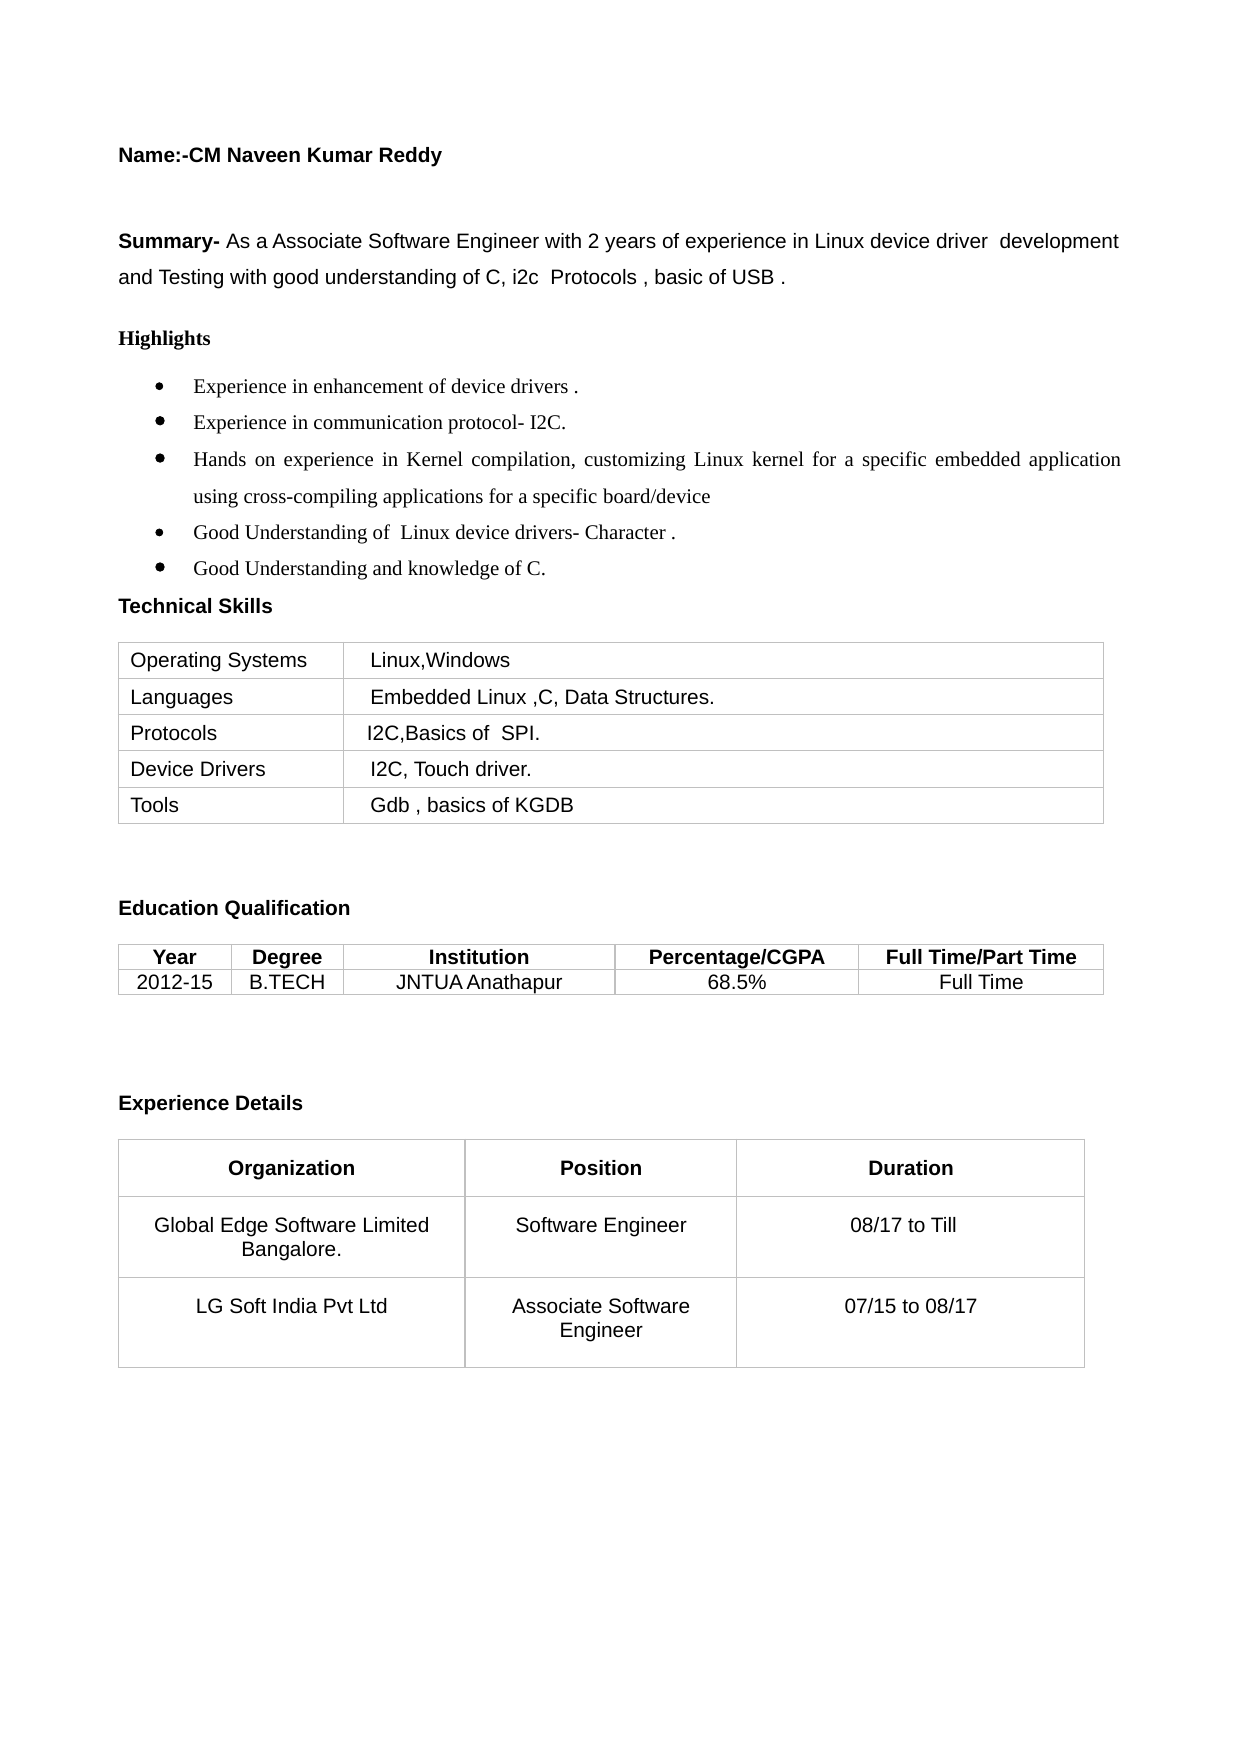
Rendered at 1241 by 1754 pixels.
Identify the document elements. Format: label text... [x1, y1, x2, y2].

text Education Qualification [118, 896, 1122, 920]
table_cell Tools [119, 788, 343, 823]
subtitle Name:-CM Naveen Kumar Reddy [118, 143, 1122, 167]
table_cell 07/15 to 08/17 [737, 1278, 1084, 1367]
table_cell 2012-15 [119, 970, 231, 994]
table_header Linux,Windows [344, 643, 1103, 678]
table_header Position [466, 1140, 736, 1196]
table_cell LG Soft India Pvt Ltd [119, 1278, 464, 1367]
list Good Understanding and knowledge of C. [156, 556, 1122, 581]
table_header Operating Systems [119, 643, 343, 678]
table_cell I2C, Touch driver. [344, 751, 1103, 787]
table_header Institution [344, 945, 614, 969]
list Good Understanding of Linux device drivers- Character . [156, 520, 1122, 544]
subtitle Summary- As a Associate Software Engineer with 2 years of experience in Linux device driver development and Testing with good understanding of C, i2c Protocols , basic of USB . [118, 229, 1122, 289]
table_cell Full Time [859, 970, 1103, 994]
table_cell Global Edge Software Limited Bangalore. [119, 1197, 464, 1277]
table_cell Protocols [119, 715, 343, 750]
table_cell JNTUA Anathapur [344, 970, 614, 994]
table_header Degree [232, 945, 343, 969]
table_cell Device Drivers [119, 751, 343, 787]
table_cell 08/17 to Till [737, 1197, 1084, 1277]
table_header Organization [119, 1140, 464, 1196]
table_header Full Time/Part Time [859, 945, 1103, 969]
table_header Year [119, 945, 231, 969]
table_cell Software Engineer [466, 1197, 736, 1277]
list Experience in communication protocol- I2C. [156, 410, 1122, 435]
text Technical Skills [118, 594, 1122, 618]
table_cell Associate Software Engineer [466, 1278, 736, 1367]
table_header Percentage/CGPA [616, 945, 858, 969]
table_cell Gdb , basics of KGDB [344, 788, 1103, 823]
text Highlights [118, 326, 1122, 350]
table_cell I2C,Basics of SPI. [344, 715, 1103, 750]
table_cell 68.5% [616, 970, 858, 994]
list Hands on experience in Kernel compilation, customizing Linux kernel for a specific embedded application using cross-compiling applications for a specific board/device [156, 447, 1122, 508]
table_cell B.TECH [232, 970, 343, 994]
text Experience Details [118, 1091, 1122, 1114]
table_header Duration [737, 1140, 1084, 1196]
table_cell Embedded Linux ,C, Data Structures. [344, 679, 1103, 714]
list Experience in enhancement of device drivers . [156, 374, 1122, 398]
table_cell Languages [119, 679, 343, 714]
